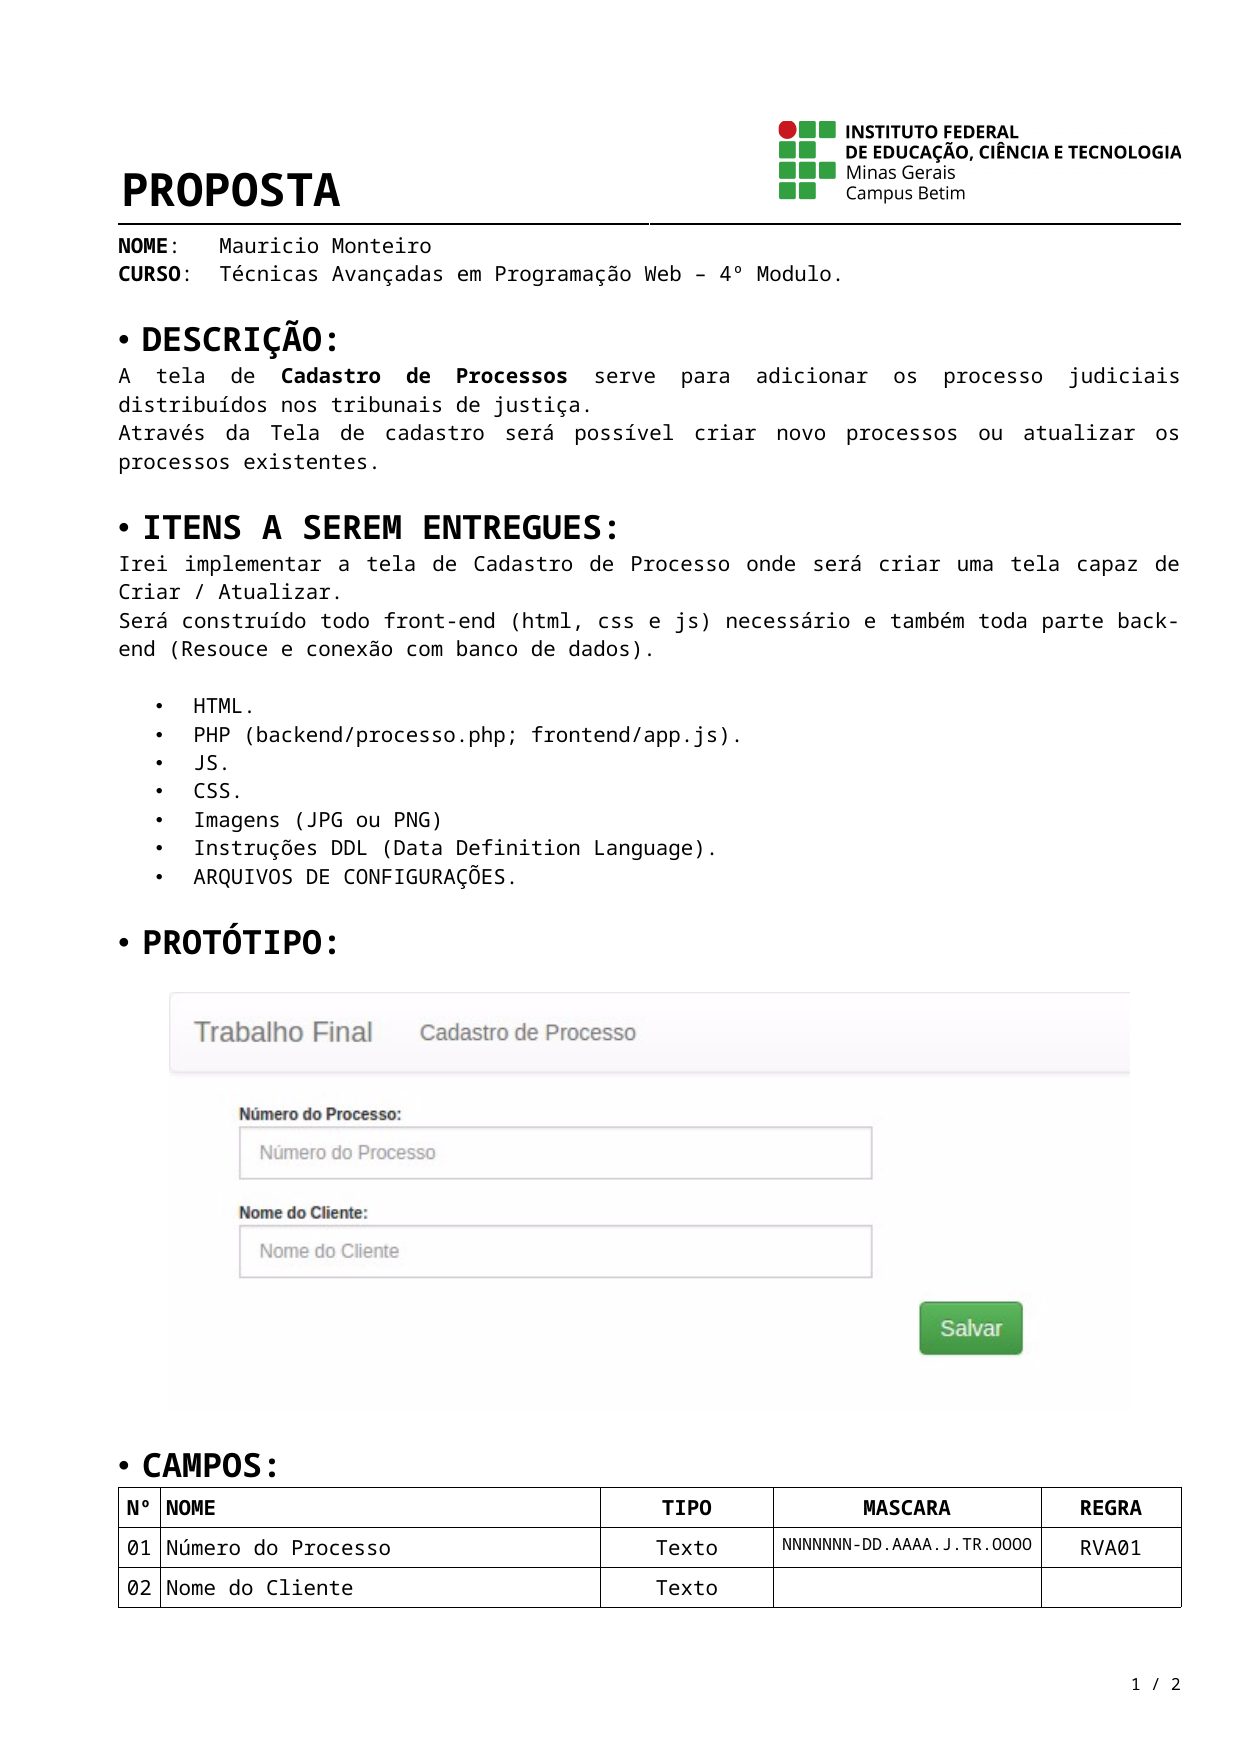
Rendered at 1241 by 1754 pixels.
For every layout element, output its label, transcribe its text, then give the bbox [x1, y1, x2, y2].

table_cell [774, 1568, 1041, 1607]
table_cell Texto [601, 1528, 773, 1567]
text A tela de Cadastro de Processos serve para adicionar os processo judiciais distribuídos nos tribunais de justiça. [118, 361, 1181, 418]
table_cell [1042, 1568, 1181, 1607]
subtitle CAMPOS: [118, 1441, 1181, 1487]
list CSS. [156, 777, 1181, 805]
list PHP (backend/processo.php; frontend/app.js). [156, 720, 1181, 748]
table_header REGRA [1042, 1488, 1181, 1527]
picture [778, 121, 1182, 204]
text Através da Tela de cadastro será possível criar novo processos ou atualizar os processos existentes. [118, 418, 1181, 475]
table_cell RVA01 [1042, 1528, 1181, 1567]
picture [169, 992, 1130, 1413]
list Instruções DDL (Data Definition Language). [156, 833, 1181, 862]
subtitle PROTÓTIPO: [118, 919, 1181, 964]
text Irei implementar a tela de Cadastro de Processo onde será criar uma tela capaz de Criar / Atualizar. [118, 549, 1181, 606]
table_header Nº [119, 1488, 160, 1527]
table_cell Nome do Cliente [161, 1568, 600, 1607]
list JS. [156, 748, 1181, 777]
text Será construído todo front-end (html, css e js) necessário e também toda parte back-end (Resouce e conexão com banco de dados). [118, 606, 1181, 663]
table_cell 02 [119, 1568, 160, 1607]
table_cell 01 [119, 1528, 160, 1567]
table_cell Texto [601, 1568, 773, 1607]
list Imagens (JPG ou PNG) [156, 805, 1181, 833]
table_header TIPO [601, 1488, 773, 1527]
table_header NOME [161, 1488, 600, 1527]
list ARQUIVOS DE CONFIGURAÇÕES. [156, 862, 1181, 890]
text NOME: Mauricio Monteiro [118, 231, 1181, 259]
table_cell Número do Processo [161, 1528, 600, 1567]
text CURSO: Técnicas Avançadas em Programação Web – 4º Modulo. [118, 259, 1181, 288]
subtitle ITENS A SEREM ENTREGUES: [118, 504, 1181, 549]
table_cell NNNNNNN-DD.AAAA.J.TR.OOOO [774, 1528, 1041, 1567]
table_header MASCARA [774, 1488, 1041, 1527]
subtitle DESCRIÇÃO: [118, 316, 1181, 361]
list HTML. [156, 691, 1181, 720]
